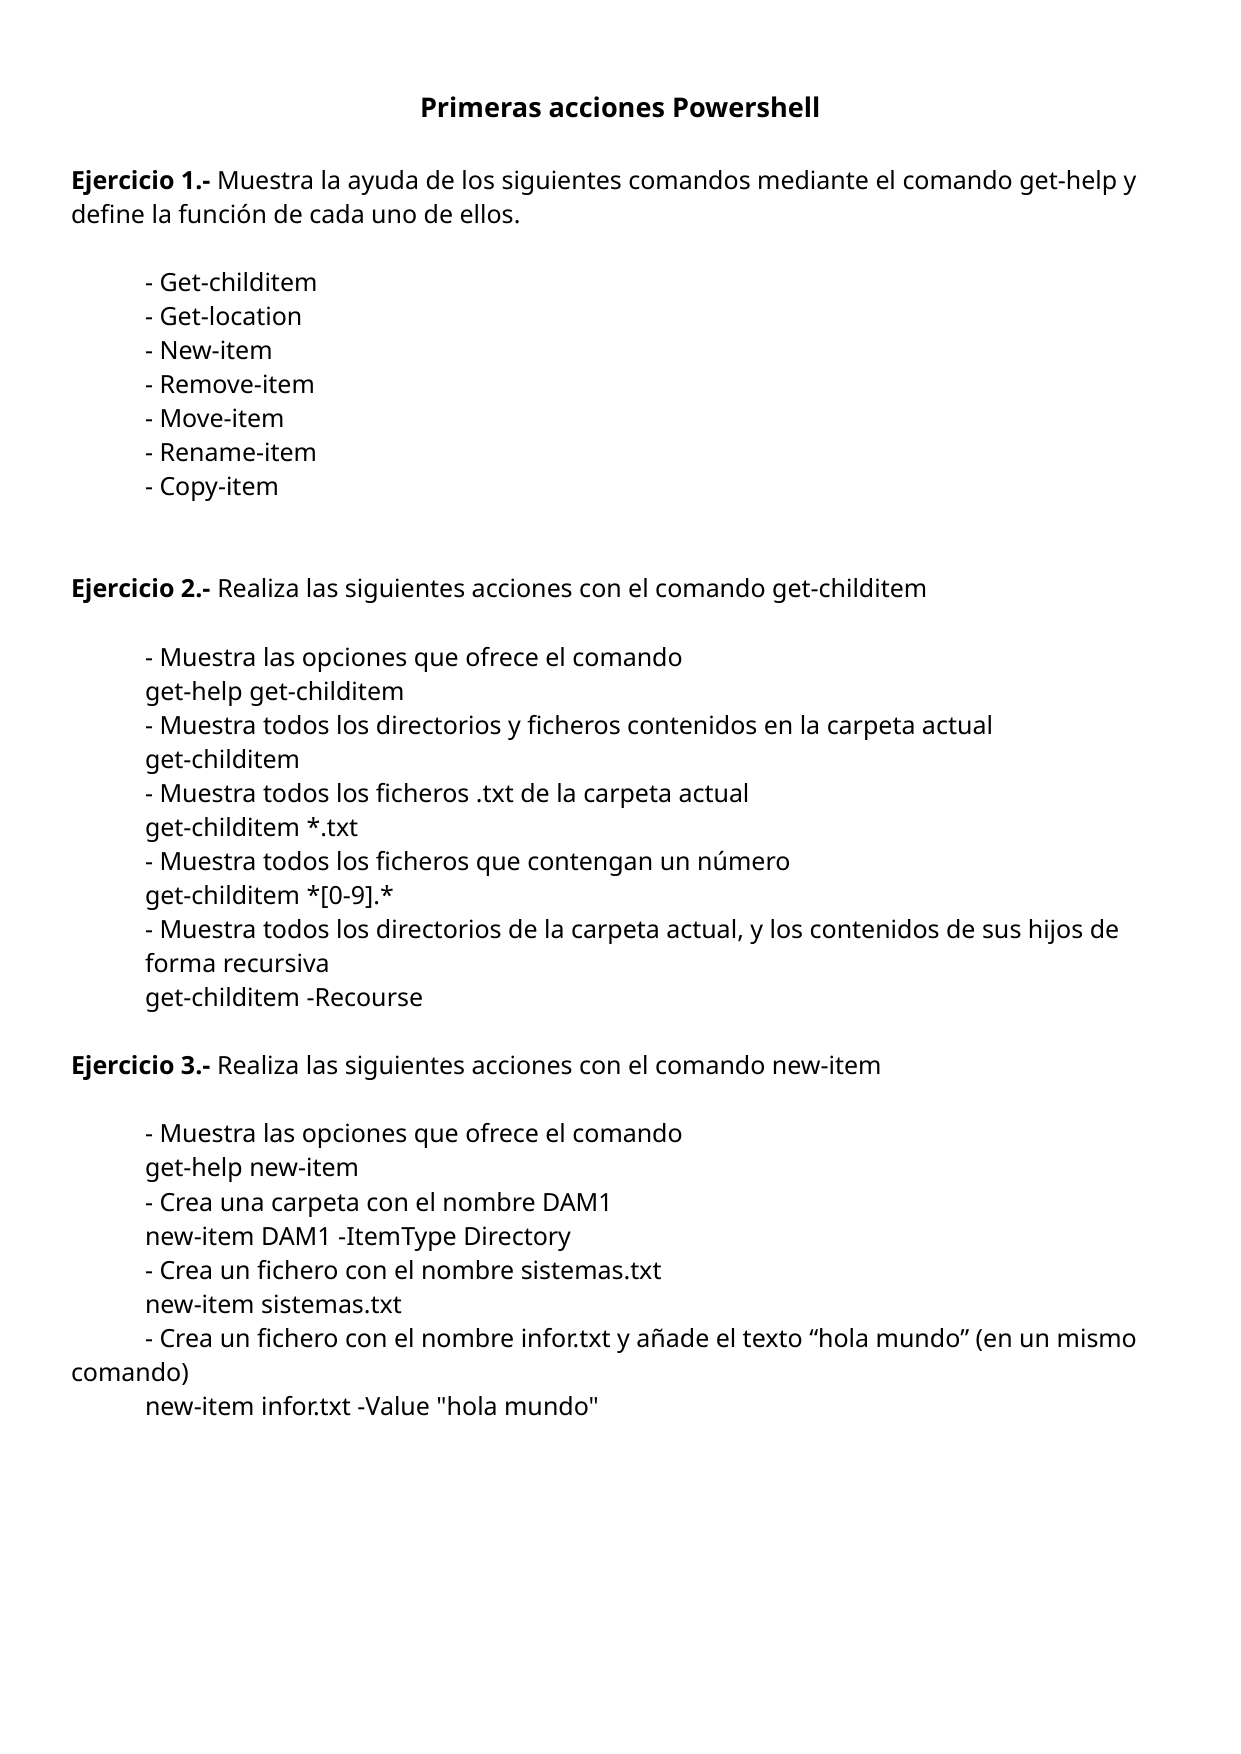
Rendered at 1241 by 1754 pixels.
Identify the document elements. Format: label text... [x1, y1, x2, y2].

text - Muestra todos los directorios de la carpeta actual, y los contenidos de sus hijos de forma recursiva [145, 912, 1169, 980]
text Ejercicio 3.- Realiza las siguientes acciones con el comando new-item [71, 1048, 1169, 1082]
text new-item sistemas.txt [71, 1286, 1169, 1320]
text - Muestra las opciones que ofrece el comando [71, 1116, 1169, 1150]
text Primeras acciones Powershell [71, 88, 1169, 125]
text - Crea un fichero con el nombre infor.txt y añade el texto “hola mundo” (en un mismo comando) [71, 1320, 1169, 1388]
text - Get-location [145, 298, 1169, 333]
text - New-item [145, 333, 1169, 367]
text - Crea una carpeta con el nombre DAM1 [71, 1184, 1169, 1218]
text get-help get-childitem [145, 673, 1169, 707]
text Ejercicio 2.- Realiza las siguientes acciones con el comando get-childitem [71, 571, 1169, 605]
text - Get-childitem [145, 264, 1169, 298]
text - Crea un fichero con el nombre sistemas.txt [71, 1252, 1169, 1286]
text - Copy-item [145, 469, 1169, 503]
text get-childitem -Recourse [71, 980, 1169, 1014]
text get-childitem *.txt [145, 809, 1169, 843]
text Ejercicio 1.- Muestra la ayuda de los siguientes comandos mediante el comando get-help y define la función de cada uno de ellos. [71, 162, 1169, 230]
text - Muestra todos los ficheros .txt de la carpeta actual [145, 775, 1169, 809]
text get-childitem [145, 741, 1169, 775]
text get-help new-item [145, 1150, 1169, 1184]
text - Muestra las opciones que ofrece el comando [145, 639, 1169, 673]
text new-item DAM1 -ItemType Directory [71, 1218, 1169, 1252]
text - Remove-item [145, 367, 1169, 401]
text new-item infor.txt -Value "hola mundo" [71, 1388, 1169, 1423]
text - Muestra todos los directorios y ficheros contenidos en la carpeta actual [145, 707, 1169, 741]
text - Rename-item [145, 435, 1169, 469]
text - Muestra todos los ficheros que contengan un número [145, 843, 1169, 878]
text - Move-item [145, 401, 1169, 435]
text get-childitem *[0-9].* [145, 878, 1169, 912]
